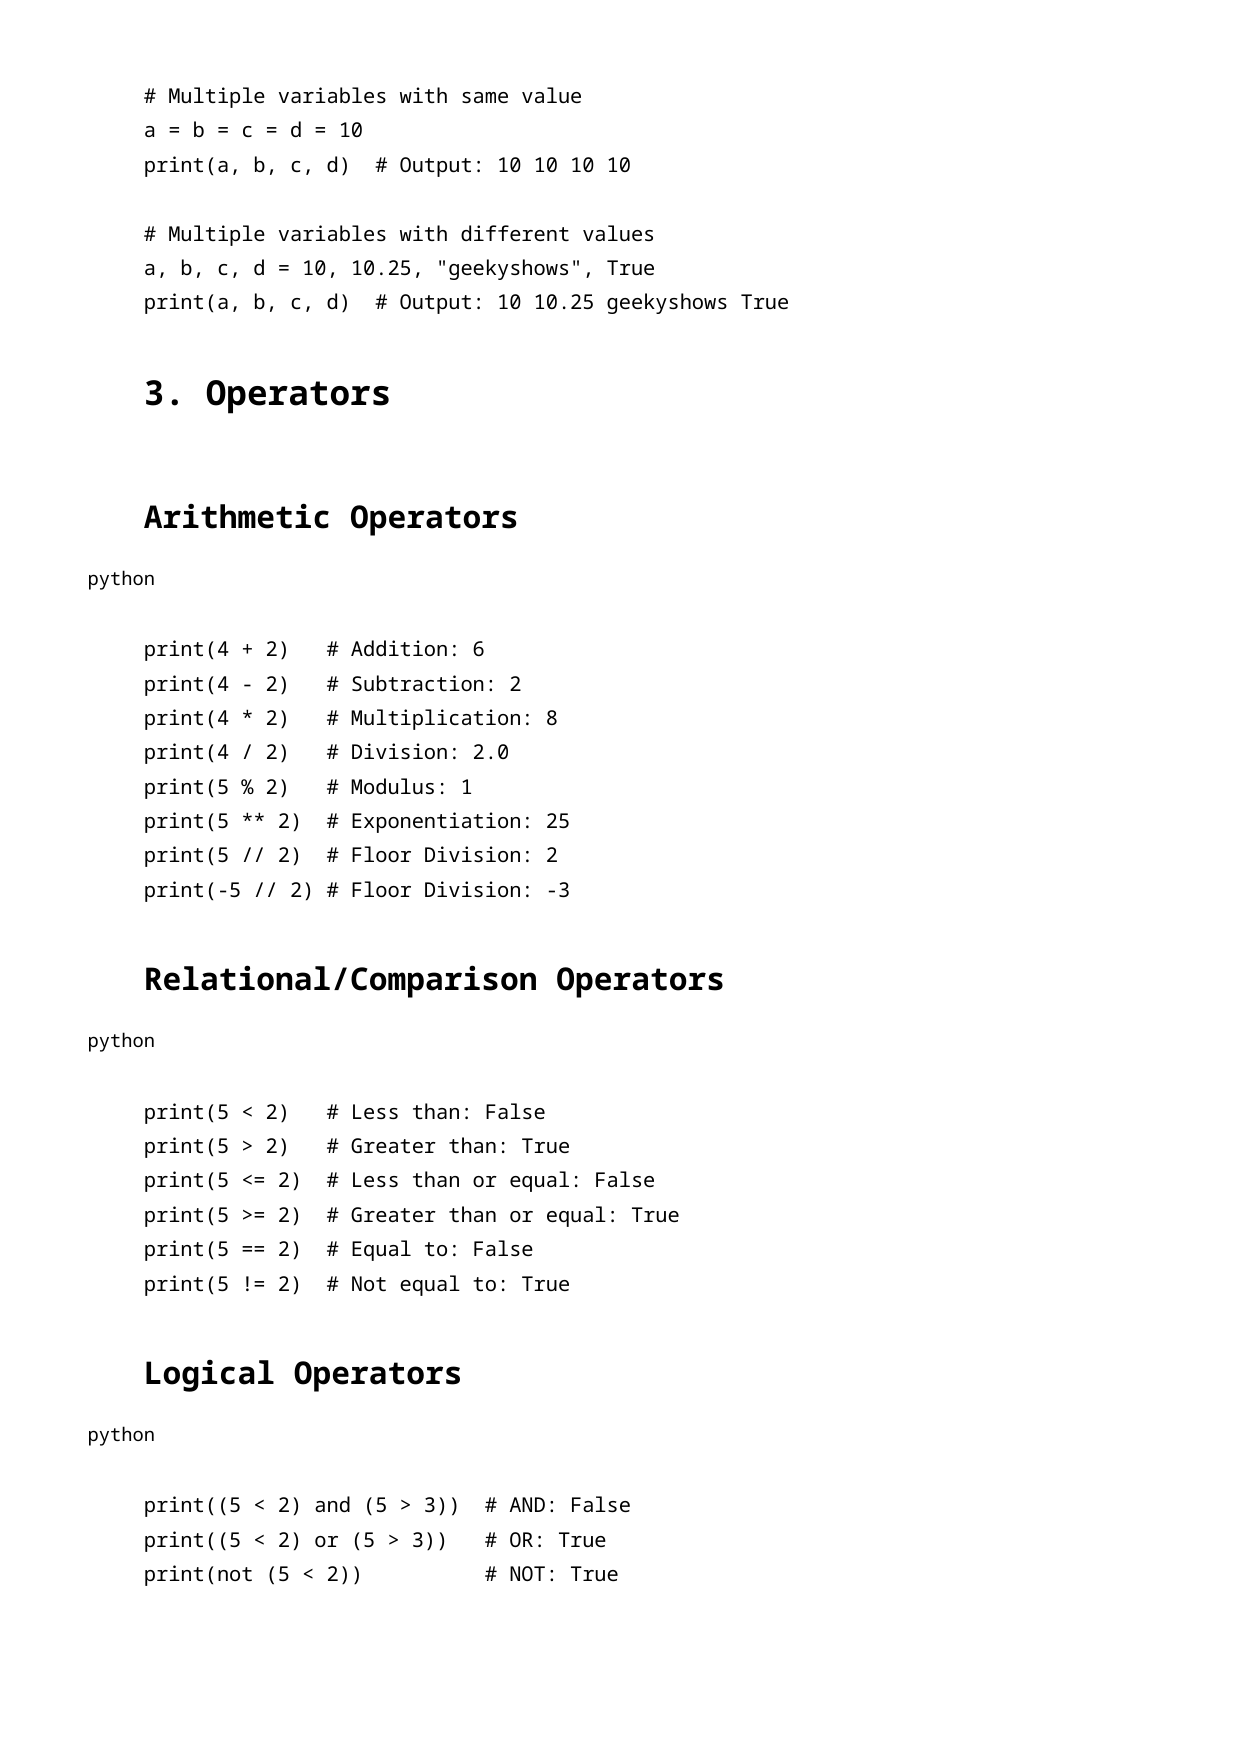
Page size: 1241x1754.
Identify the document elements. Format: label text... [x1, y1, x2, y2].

text a, b, c, d = 10, 10.25, "geekyshows", True [144, 247, 1096, 281]
text print(4 - 2) # Subtraction: 2 [144, 662, 1096, 697]
text print(not (5 < 2)) # NOT: True [144, 1553, 1096, 1587]
text print(-5 // 2) # Floor Division: -3 [144, 869, 1096, 903]
text # Multiple variables with same value [144, 75, 1096, 109]
subtitle Relational/Comparison Operators [144, 953, 1096, 1000]
text print(4 + 2) # Addition: 6 [144, 628, 1096, 662]
text print(a, b, c, d) # Output: 10 10.25 geekyshows True [144, 281, 1096, 316]
text python [87, 1025, 1096, 1053]
text print(4 / 2) # Division: 2.0 [144, 731, 1096, 766]
subtitle Arithmetic Operators [144, 491, 1096, 537]
text print(5 <= 2) # Less than or equal: False [144, 1159, 1096, 1194]
subtitle 3. Operators [144, 366, 1096, 416]
text print(5 == 2) # Equal to: False [144, 1228, 1096, 1262]
text python [87, 562, 1096, 591]
subtitle Logical Operators [144, 1347, 1096, 1394]
text print(5 >= 2) # Greater than or equal: True [144, 1194, 1096, 1228]
text python [87, 1419, 1096, 1447]
text # Multiple variables with different values [144, 212, 1096, 247]
text print((5 < 2) or (5 > 3)) # OR: True [144, 1519, 1096, 1553]
text print(a, b, c, d) # Output: 10 10 10 10 [144, 144, 1096, 178]
text print(5 < 2) # Less than: False [144, 1091, 1096, 1125]
text a = b = c = d = 10 [144, 109, 1096, 144]
text print(5 ** 2) # Exponentiation: 25 [144, 800, 1096, 834]
text print(5 % 2) # Modulus: 1 [144, 766, 1096, 800]
text print(4 * 2) # Multiplication: 8 [144, 697, 1096, 731]
text print((5 < 2) and (5 > 3)) # AND: False [144, 1484, 1096, 1519]
text print(5 != 2) # Not equal to: True [144, 1262, 1096, 1297]
text print(5 > 2) # Greater than: True [144, 1125, 1096, 1159]
text print(5 // 2) # Floor Division: 2 [144, 834, 1096, 869]
